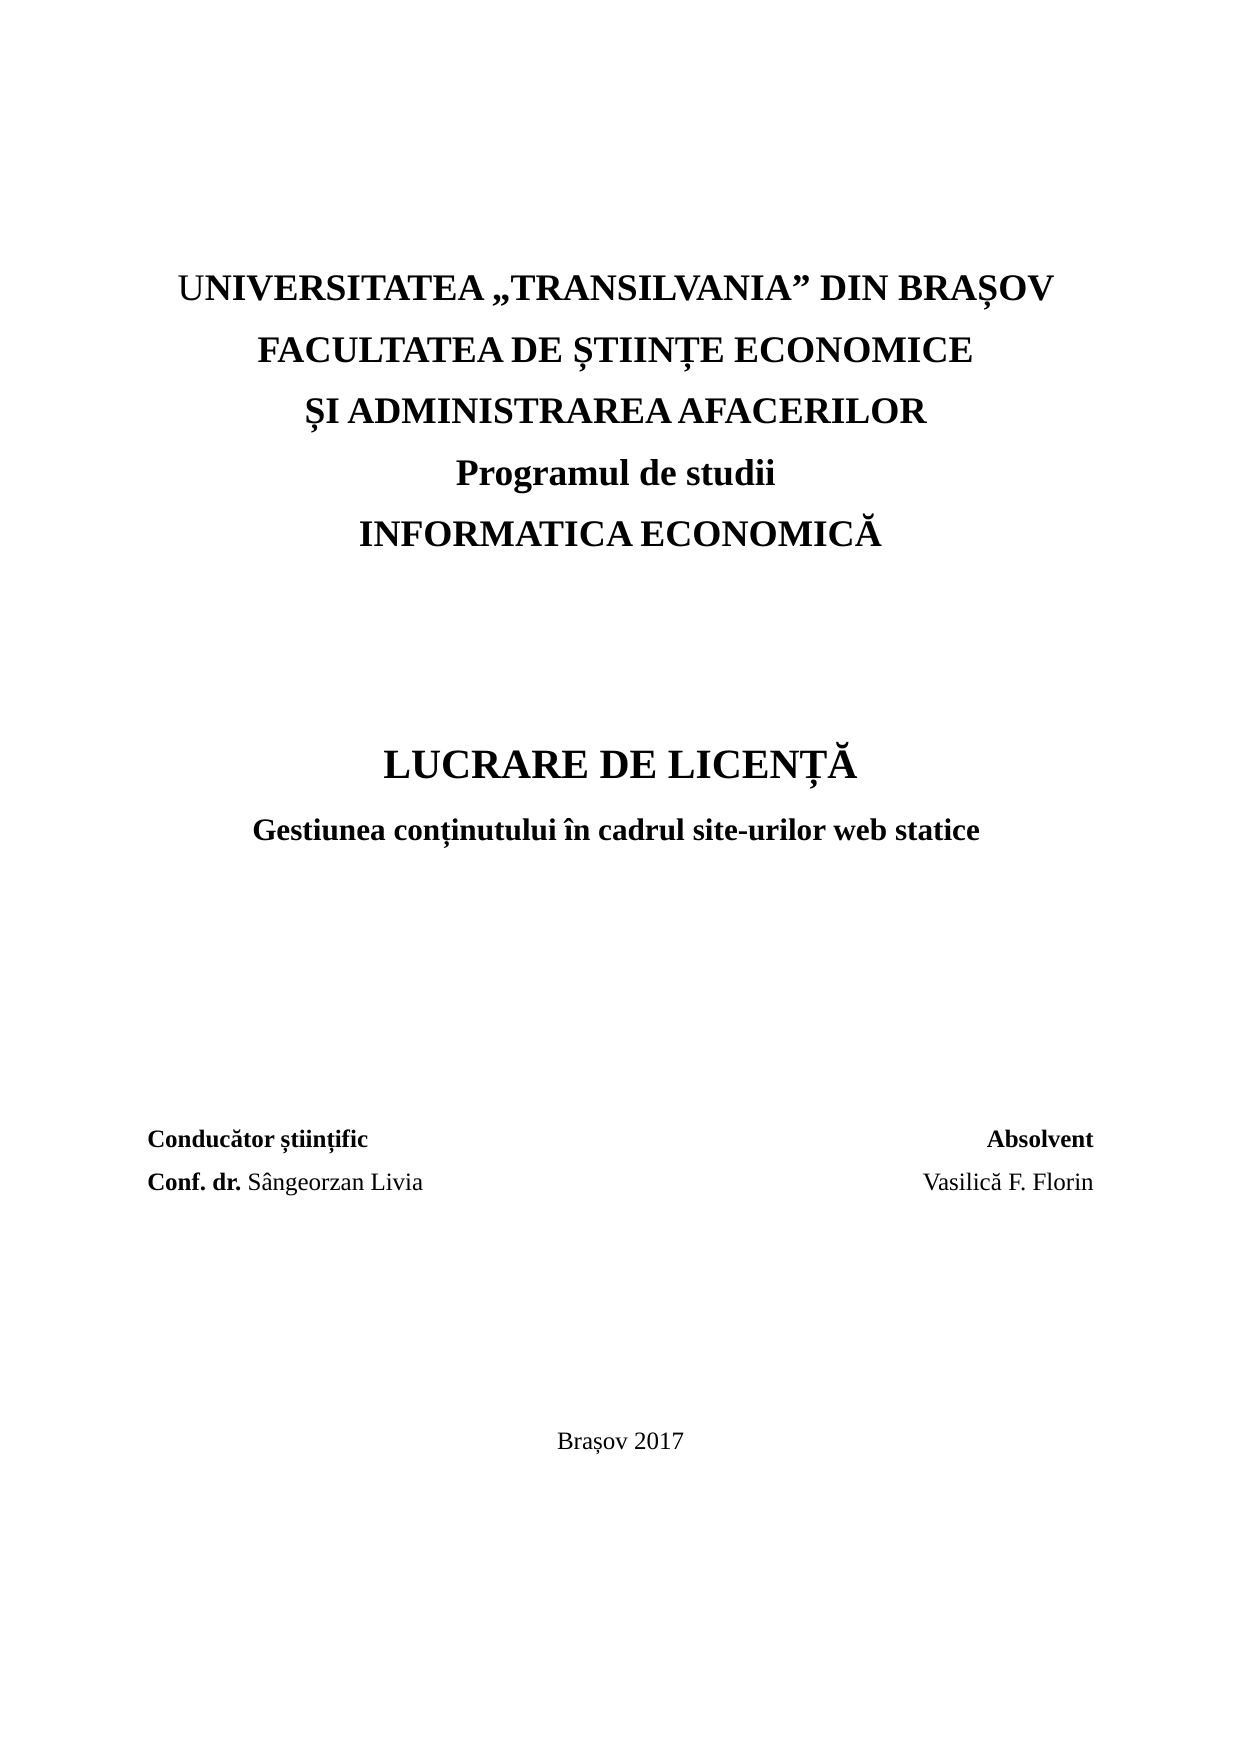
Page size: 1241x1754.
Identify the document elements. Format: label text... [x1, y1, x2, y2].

text UNIVERSITATEA „TRANSILVANIA” DIN BRAȘOV [147, 266, 1093, 309]
text Conducător științific [147, 1124, 620, 1153]
text Gestiunea conținutului în cadrul site-urilor web statice [147, 811, 1093, 847]
text INFORMATICA ECONOMICĂ [147, 511, 1093, 554]
text ȘI ADMINISTRAREA AFACERILOR [147, 388, 1093, 432]
text Vasilică F. Florin [620, 1167, 1093, 1196]
text Conf. dr. Sângeorzan Livia [147, 1167, 620, 1196]
text FACULTATEA DE ȘTIINȚE ECONOMICE [147, 327, 1093, 370]
text LUCRARE DE LICENȚĂ [147, 739, 1093, 787]
text Brașov 2017 [147, 1426, 1093, 1454]
text Programul de studii [147, 450, 1093, 493]
text Absolvent [620, 1124, 1093, 1153]
